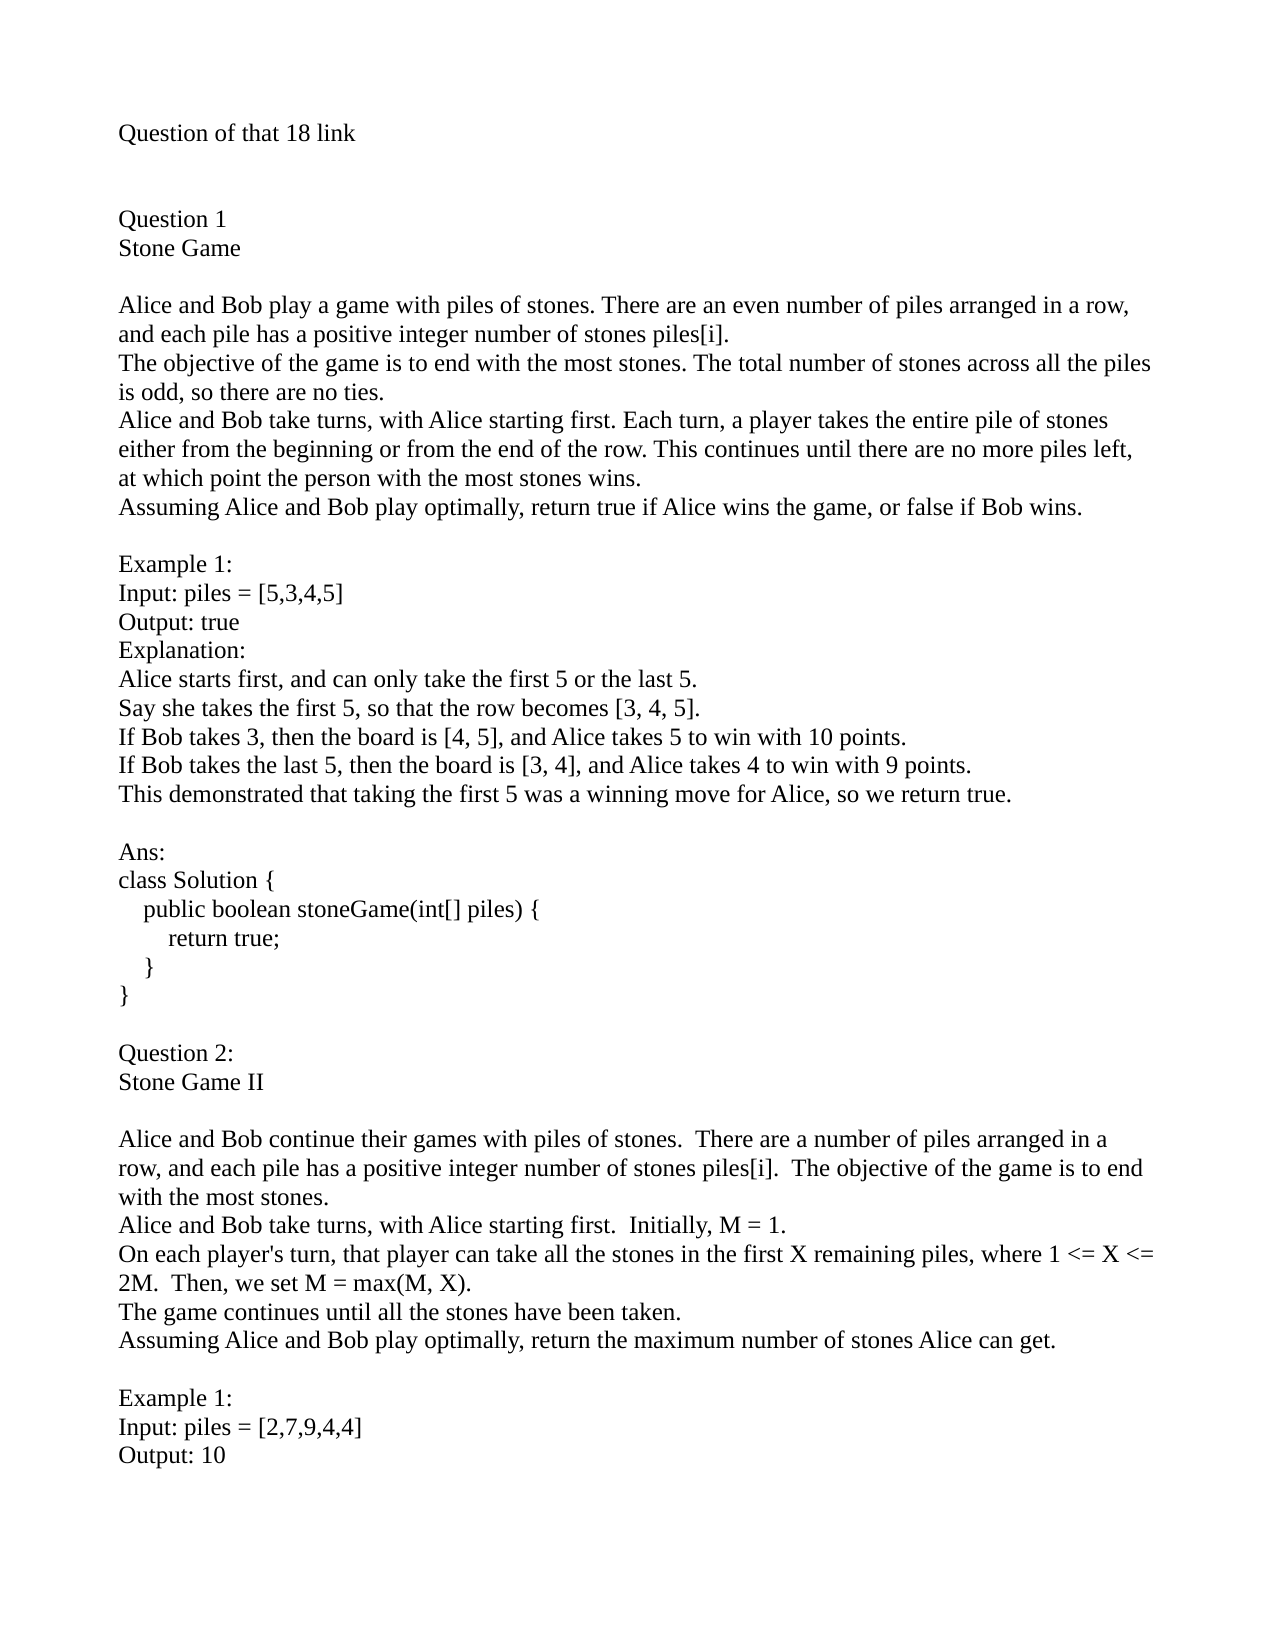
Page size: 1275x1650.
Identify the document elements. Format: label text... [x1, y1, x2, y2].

text Output: true [118, 607, 1157, 636]
text The game continues until all the stones have been taken. [118, 1297, 1157, 1326]
text On each player's turn, that player can take all the stones in the first X remaining piles, where 1 <= X <= 2M. Then, we set M = max(M, X). [118, 1239, 1157, 1297]
text Stone Game II [118, 1067, 1157, 1096]
text } [118, 952, 1157, 981]
text Alice and Bob continue their games with piles of stones. There are a number of piles arranged in a row, and each pile has a positive integer number of stones piles[i]. The objective of the game is to end with the most stones. [118, 1124, 1157, 1211]
text If Bob takes the last 5, then the board is [3, 4], and Alice takes 4 to win with 9 points. [118, 751, 1157, 779]
text Question of that 18 link [118, 118, 1157, 147]
text Output: 10 [118, 1441, 1157, 1469]
text Example 1: [118, 1383, 1157, 1412]
text Alice and Bob take turns, with Alice starting first. Each turn, a player takes the entire pile of stones either from the beginning or from the end of the row. This continues until there are no more piles left, at which point the person with the most stones wins. [118, 406, 1157, 492]
text If Bob takes 3, then the board is [4, 5], and Alice takes 5 to win with 10 points. [118, 722, 1157, 751]
text Alice and Bob take turns, with Alice starting first. Initially, M = 1. [118, 1211, 1157, 1239]
text public boolean stoneGame(int[] piles) { [118, 894, 1157, 923]
text Ans: [118, 837, 1157, 866]
text Assuming Alice and Bob play optimally, return true if Alice wins the game, or false if Bob wins. [118, 492, 1157, 521]
text Example 1: [118, 549, 1157, 578]
text The objective of the game is to end with the most stones. The total number of stones across all the piles is odd, so there are no ties. [118, 348, 1157, 406]
text Question 1 [118, 204, 1157, 233]
text Say she takes the first 5, so that the row becomes [3, 4, 5]. [118, 693, 1157, 722]
text Input: piles = [2,7,9,4,4] [118, 1412, 1157, 1441]
text Explanation: [118, 636, 1157, 664]
text Input: piles = [5,3,4,5] [118, 578, 1157, 607]
text } [118, 981, 1157, 1009]
text This demonstrated that taking the first 5 was a winning move for Alice, so we return true. [118, 779, 1157, 808]
text Alice starts first, and can only take the first 5 or the last 5. [118, 664, 1157, 693]
text Stone Game [118, 233, 1157, 262]
text Question 2: [118, 1038, 1157, 1067]
text return true; [118, 923, 1157, 952]
text class Solution { [118, 866, 1157, 894]
text Assuming Alice and Bob play optimally, return the maximum number of stones Alice can get. [118, 1326, 1157, 1354]
text Alice and Bob play a game with piles of stones. There are an even number of piles arranged in a row, and each pile has a positive integer number of stones piles[i]. [118, 291, 1157, 348]
